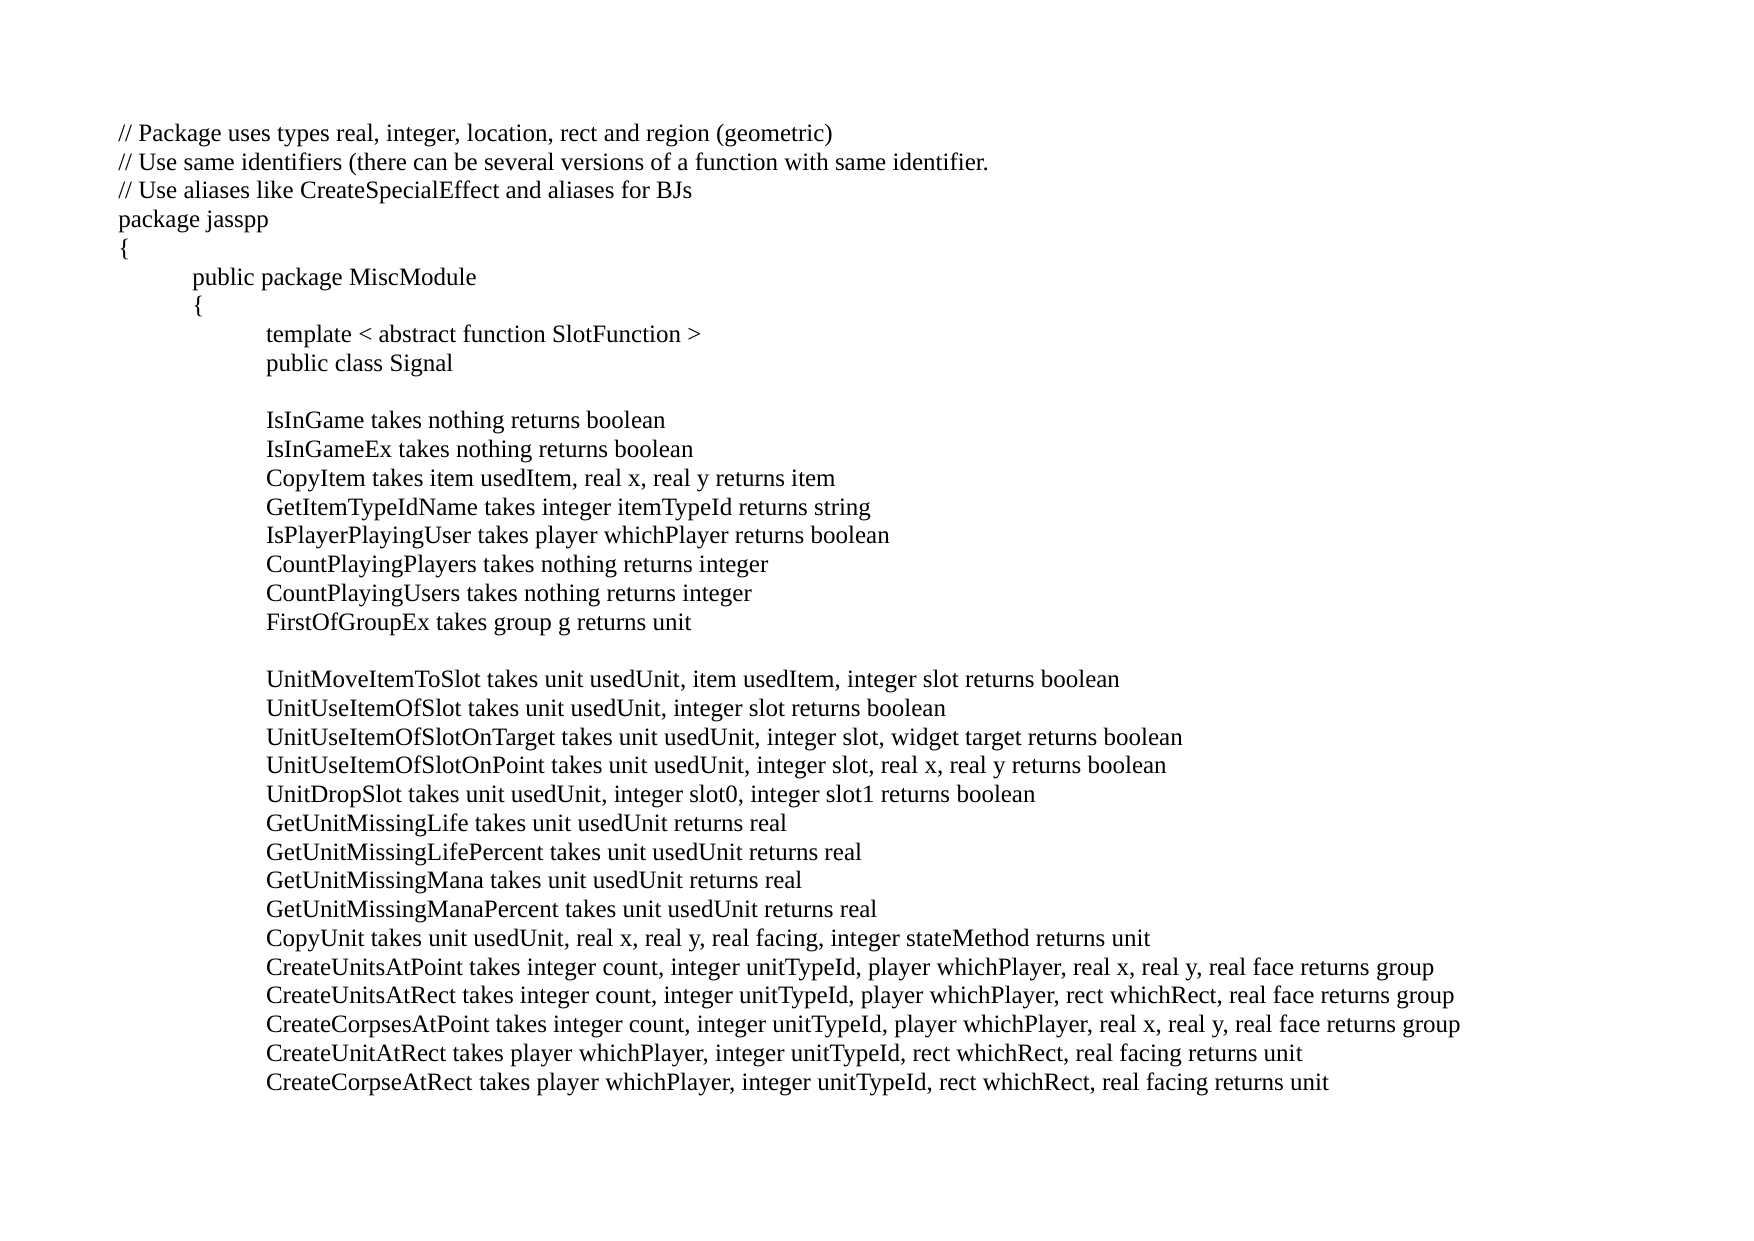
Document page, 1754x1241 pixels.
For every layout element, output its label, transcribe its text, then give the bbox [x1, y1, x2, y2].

text { [118, 291, 1636, 319]
text template < abstract function SlotFunction > [118, 319, 1636, 348]
text UnitUseItemOfSlot takes unit usedUnit, integer slot returns boolean [118, 693, 1636, 722]
text public package MiscModule [118, 262, 1636, 291]
text FirstOfGroupEx takes group g returns unit [118, 607, 1636, 636]
text package jasspp [118, 204, 1636, 233]
text public class Signal [118, 348, 1636, 377]
text UnitMoveItemToSlot takes unit usedUnit, item usedItem, integer slot returns boolean [118, 664, 1636, 693]
text GetUnitMissingManaPercent takes unit usedUnit returns real [118, 894, 1636, 923]
text { [118, 233, 1636, 262]
text GetUnitMissingLife takes unit usedUnit returns real [118, 808, 1636, 837]
text IsPlayerPlayingUser takes player whichPlayer returns boolean [118, 521, 1636, 549]
text IsInGameEx takes nothing returns boolean [118, 434, 1636, 463]
text GetUnitMissingMana takes unit usedUnit returns real [118, 866, 1636, 894]
text CountPlayingPlayers takes nothing returns integer [118, 549, 1636, 578]
text // Package uses types real, integer, location, rect and region (geometric) [118, 118, 1636, 147]
text CreateCorpsesAtPoint takes integer count, integer unitTypeId, player whichPlayer, real x, real y, real face returns group [118, 1009, 1636, 1038]
text UnitUseItemOfSlotOnTarget takes unit usedUnit, integer slot, widget target returns boolean [118, 722, 1636, 751]
text // Use same identifiers (there can be several versions of a function with same identifier. [118, 147, 1636, 176]
text GetUnitMissingLifePercent takes unit usedUnit returns real [118, 837, 1636, 866]
text UnitUseItemOfSlotOnPoint takes unit usedUnit, integer slot, real x, real y returns boolean [118, 751, 1636, 779]
text CreateUnitsAtPoint takes integer count, integer unitTypeId, player whichPlayer, real x, real y, real face returns group [118, 952, 1636, 981]
text GetItemTypeIdName takes integer itemTypeId returns string [118, 492, 1636, 521]
text UnitDropSlot takes unit usedUnit, integer slot0, integer slot1 returns boolean [118, 779, 1636, 808]
text IsInGame takes nothing returns boolean [118, 406, 1636, 434]
text CreateUnitAtRect takes player whichPlayer, integer unitTypeId, rect whichRect, real facing returns unit [118, 1038, 1636, 1067]
text CreateCorpseAtRect takes player whichPlayer, integer unitTypeId, rect whichRect, real facing returns unit [118, 1067, 1636, 1096]
text CountPlayingUsers takes nothing returns integer [118, 578, 1636, 607]
text CreateUnitsAtRect takes integer count, integer unitTypeId, player whichPlayer, rect whichRect, real face returns group [118, 981, 1636, 1009]
text CopyItem takes item usedItem, real x, real y returns item [118, 463, 1636, 492]
text // Use aliases like CreateSpecialEffect and aliases for BJs [118, 176, 1636, 204]
text CopyUnit takes unit usedUnit, real x, real y, real facing, integer stateMethod returns unit [118, 923, 1636, 952]
